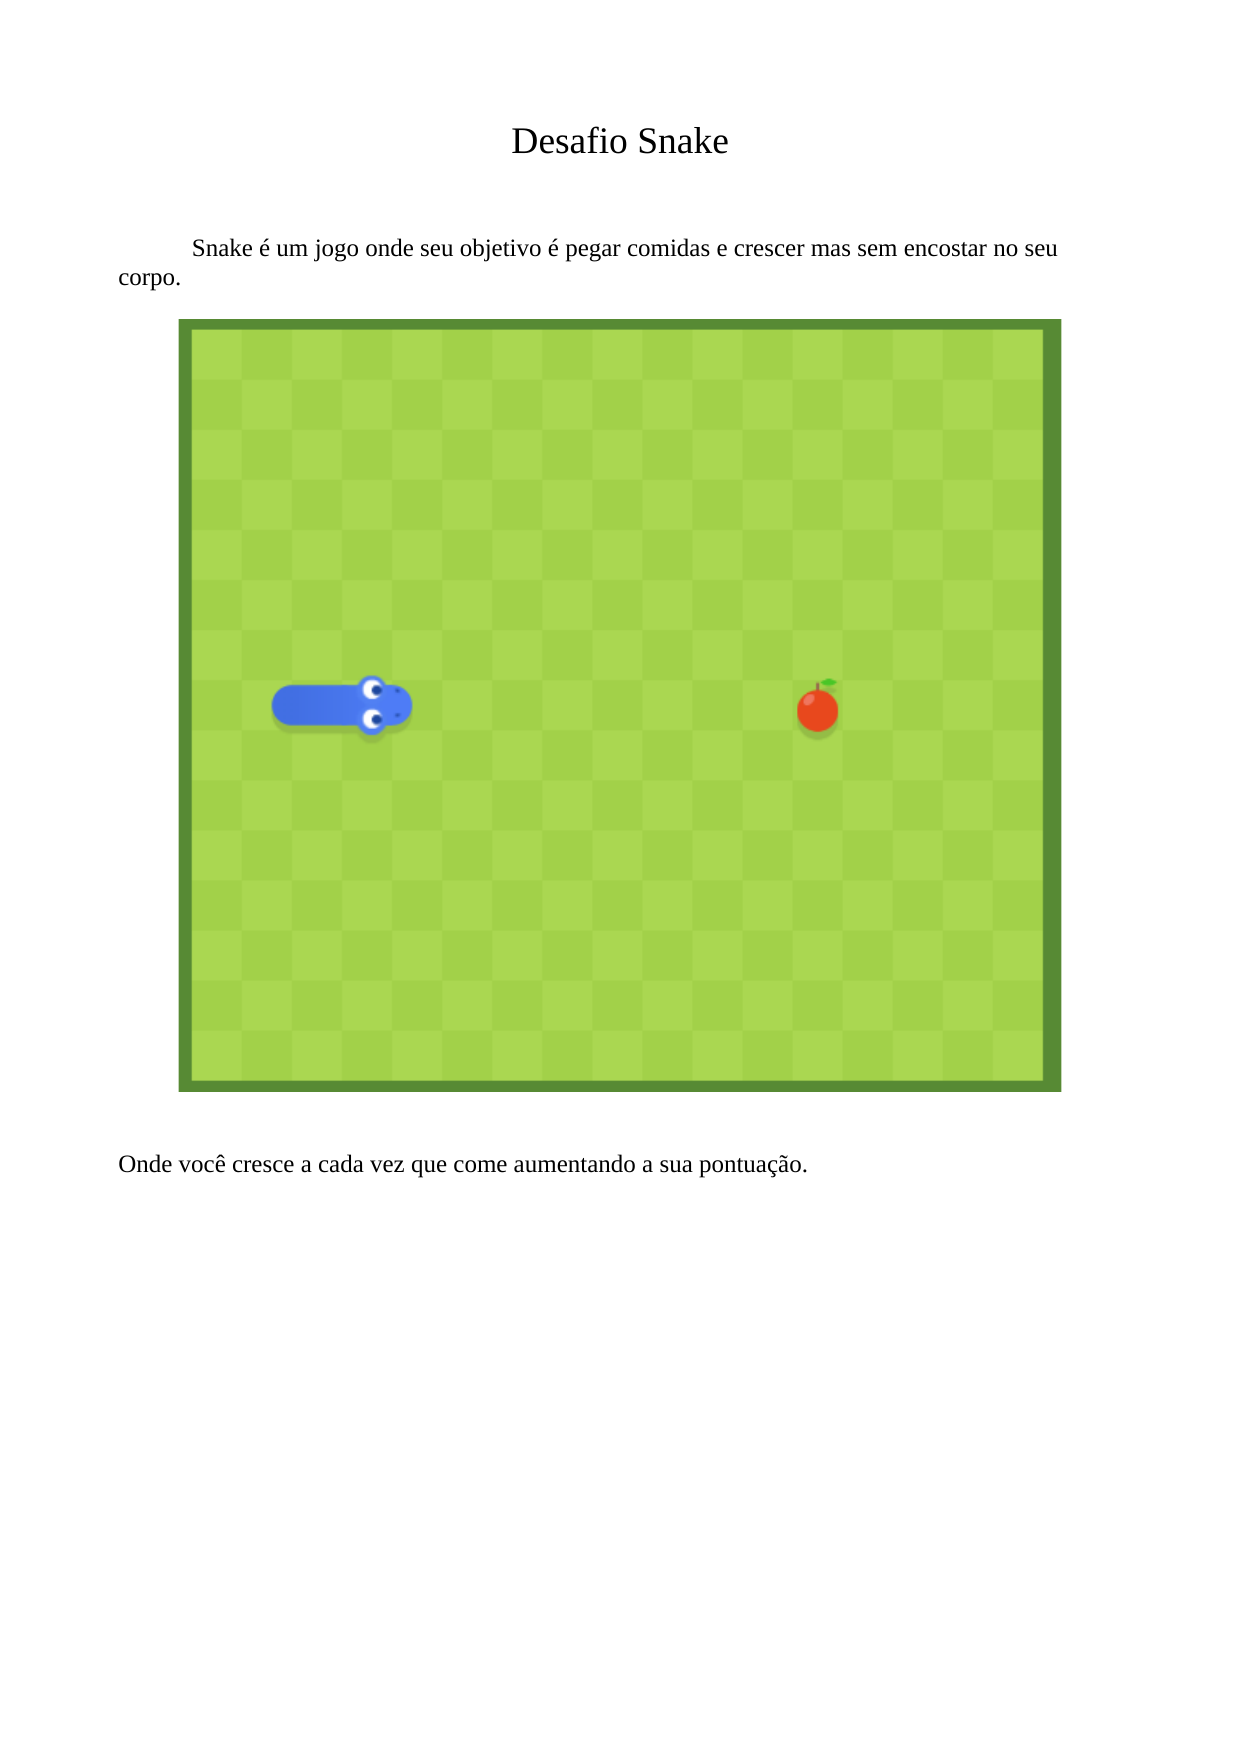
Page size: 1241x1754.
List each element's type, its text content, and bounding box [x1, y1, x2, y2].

picture [178, 319, 1062, 1092]
text Desafio Snake [118, 118, 1122, 161]
text Onde você cresce a cada vez que come aumentando a sua pontuação. [118, 1149, 1122, 1206]
text Snake é um jogo onde seu objetivo é pegar comidas e crescer mas sem encostar no seu corpo. [118, 233, 1122, 319]
